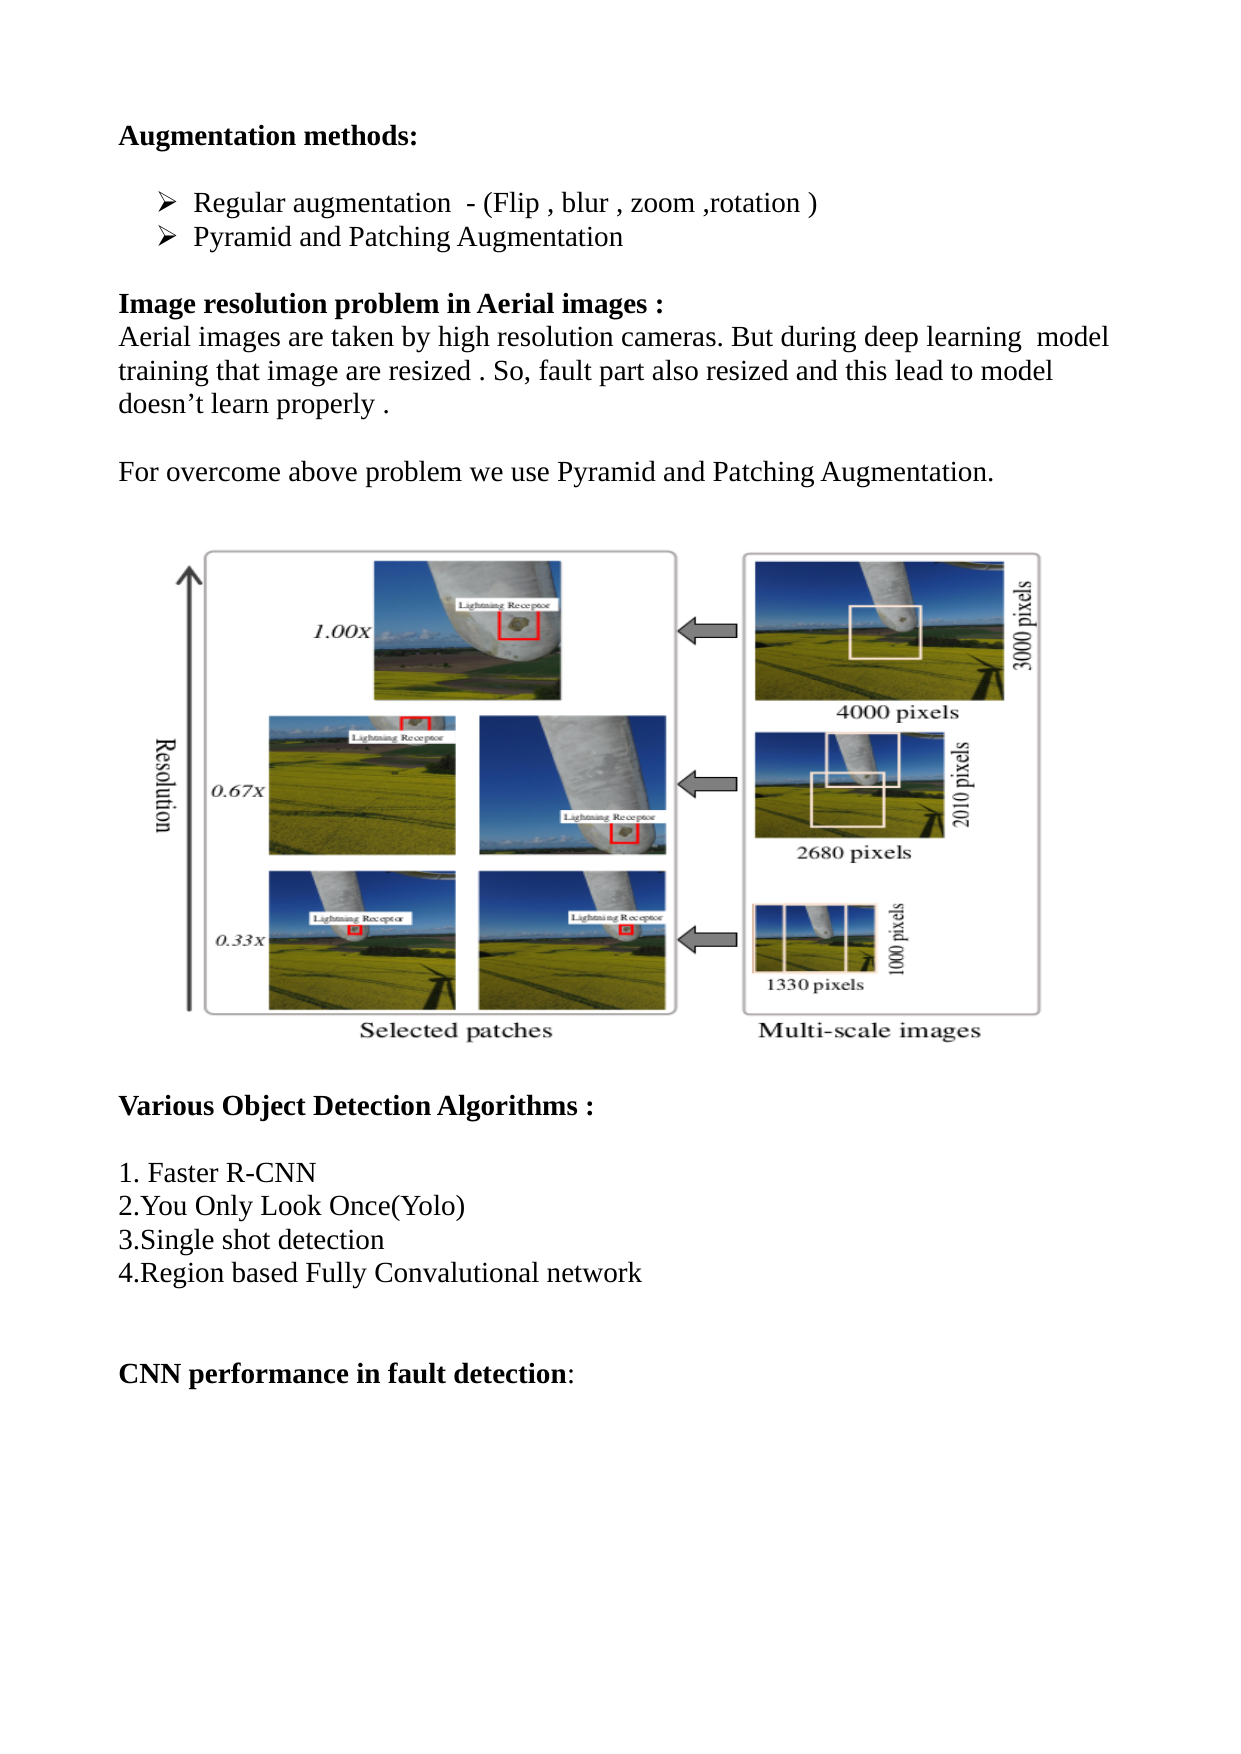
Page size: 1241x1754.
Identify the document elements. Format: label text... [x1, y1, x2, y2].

text 3.Single shot detection [118, 1222, 1122, 1256]
text Image resolution problem in Aerial images : [118, 286, 1122, 319]
list Regular augmentation - (Flip , blur , zoom ,rotation ) [156, 185, 1122, 219]
text For overcome above problem we use Pyramid and Patching Augmentation. [118, 454, 1122, 487]
text 1. Faster R-CNN [118, 1155, 1122, 1188]
text Augmentation methods: [118, 118, 1122, 152]
list Pyramid and Patching Augmentation [156, 219, 1122, 252]
picture [118, 520, 1123, 1055]
text Aerial images are taken by high resolution cameras. But during deep learning model training that image are resized . So, fault part also resized and this lead to model doesn’t learn properly . [118, 319, 1122, 420]
text Various Object Detection Algorithms : [118, 1088, 1122, 1121]
text 4.Region based Fully Convalutional network [118, 1256, 1122, 1289]
text 2.You Only Look Once(Yolo) [118, 1188, 1122, 1222]
text CNN performance in fault detection: [118, 1356, 1122, 1390]
